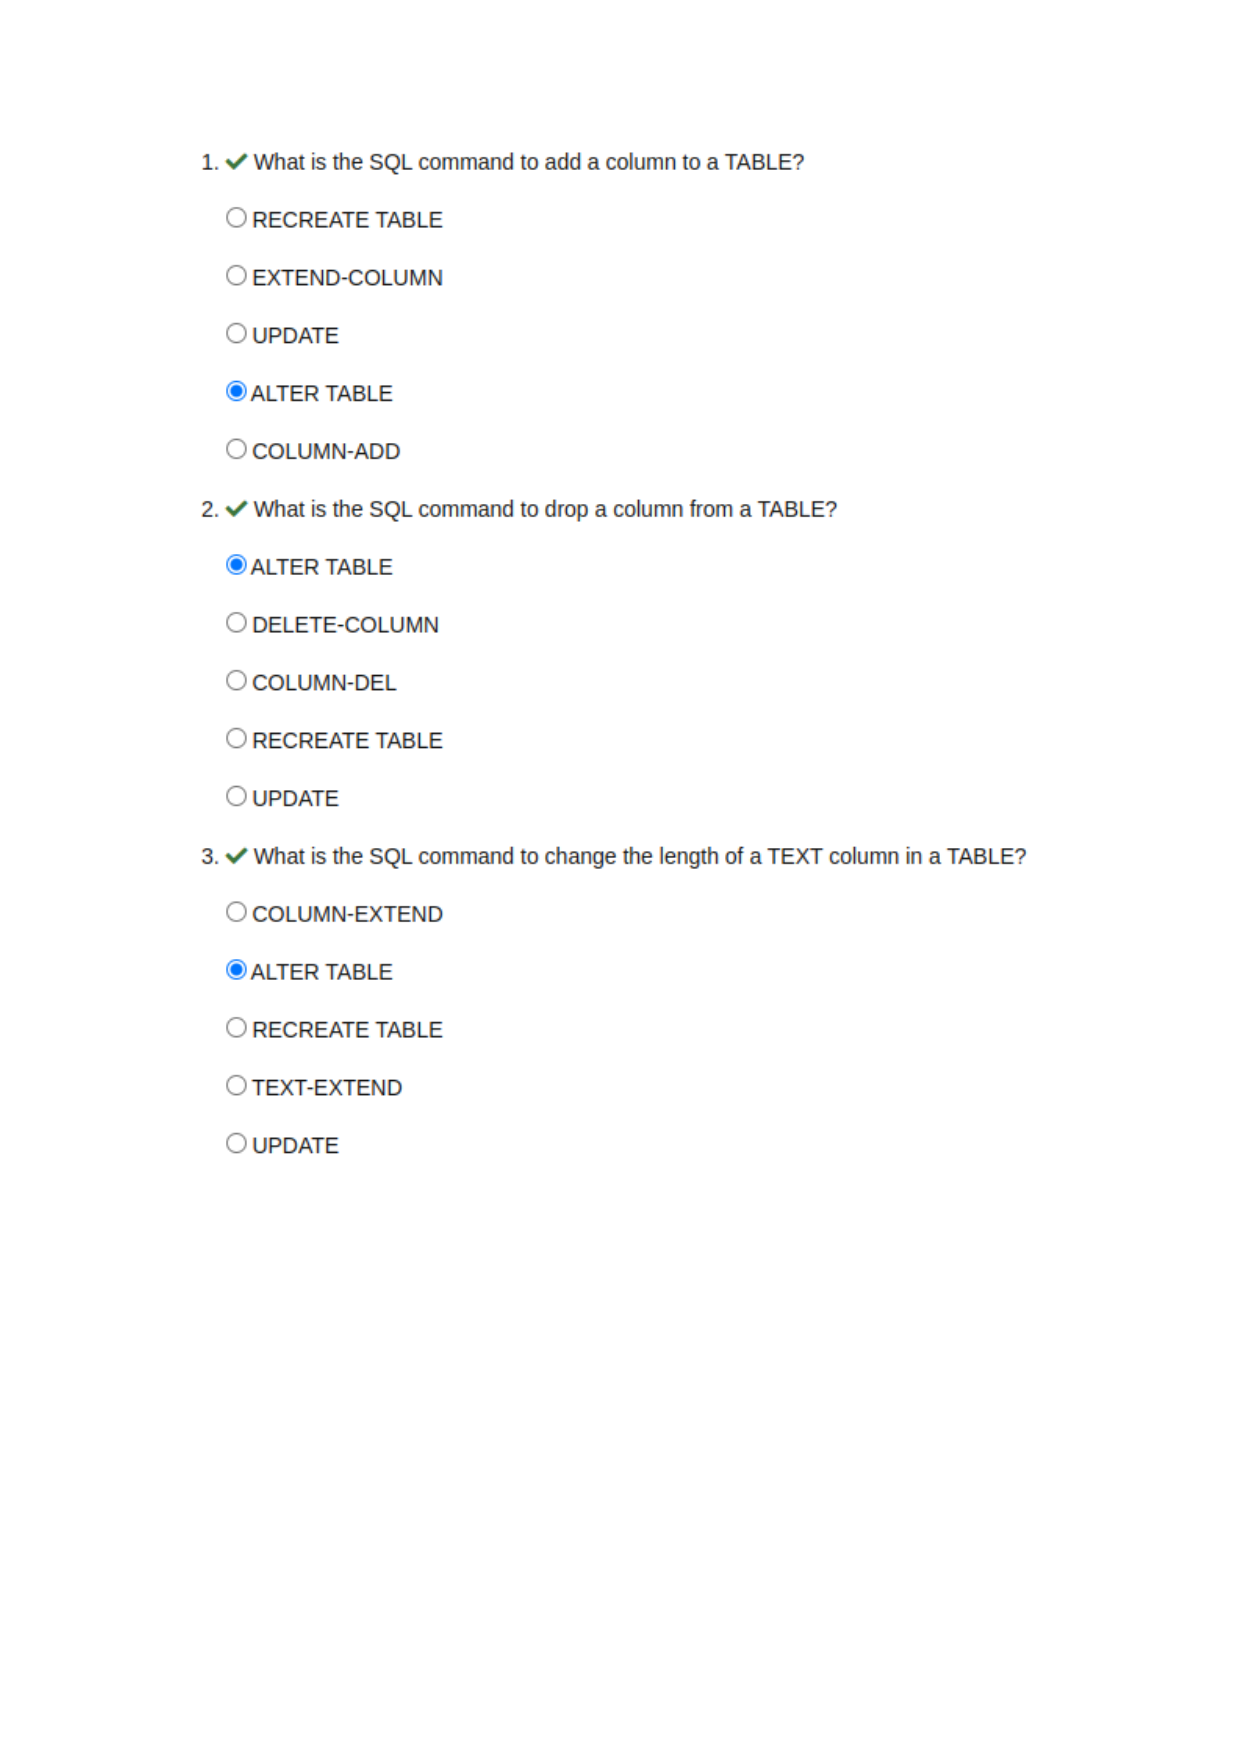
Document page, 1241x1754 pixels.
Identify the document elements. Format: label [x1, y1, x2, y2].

picture [164, 134, 1076, 1166]
